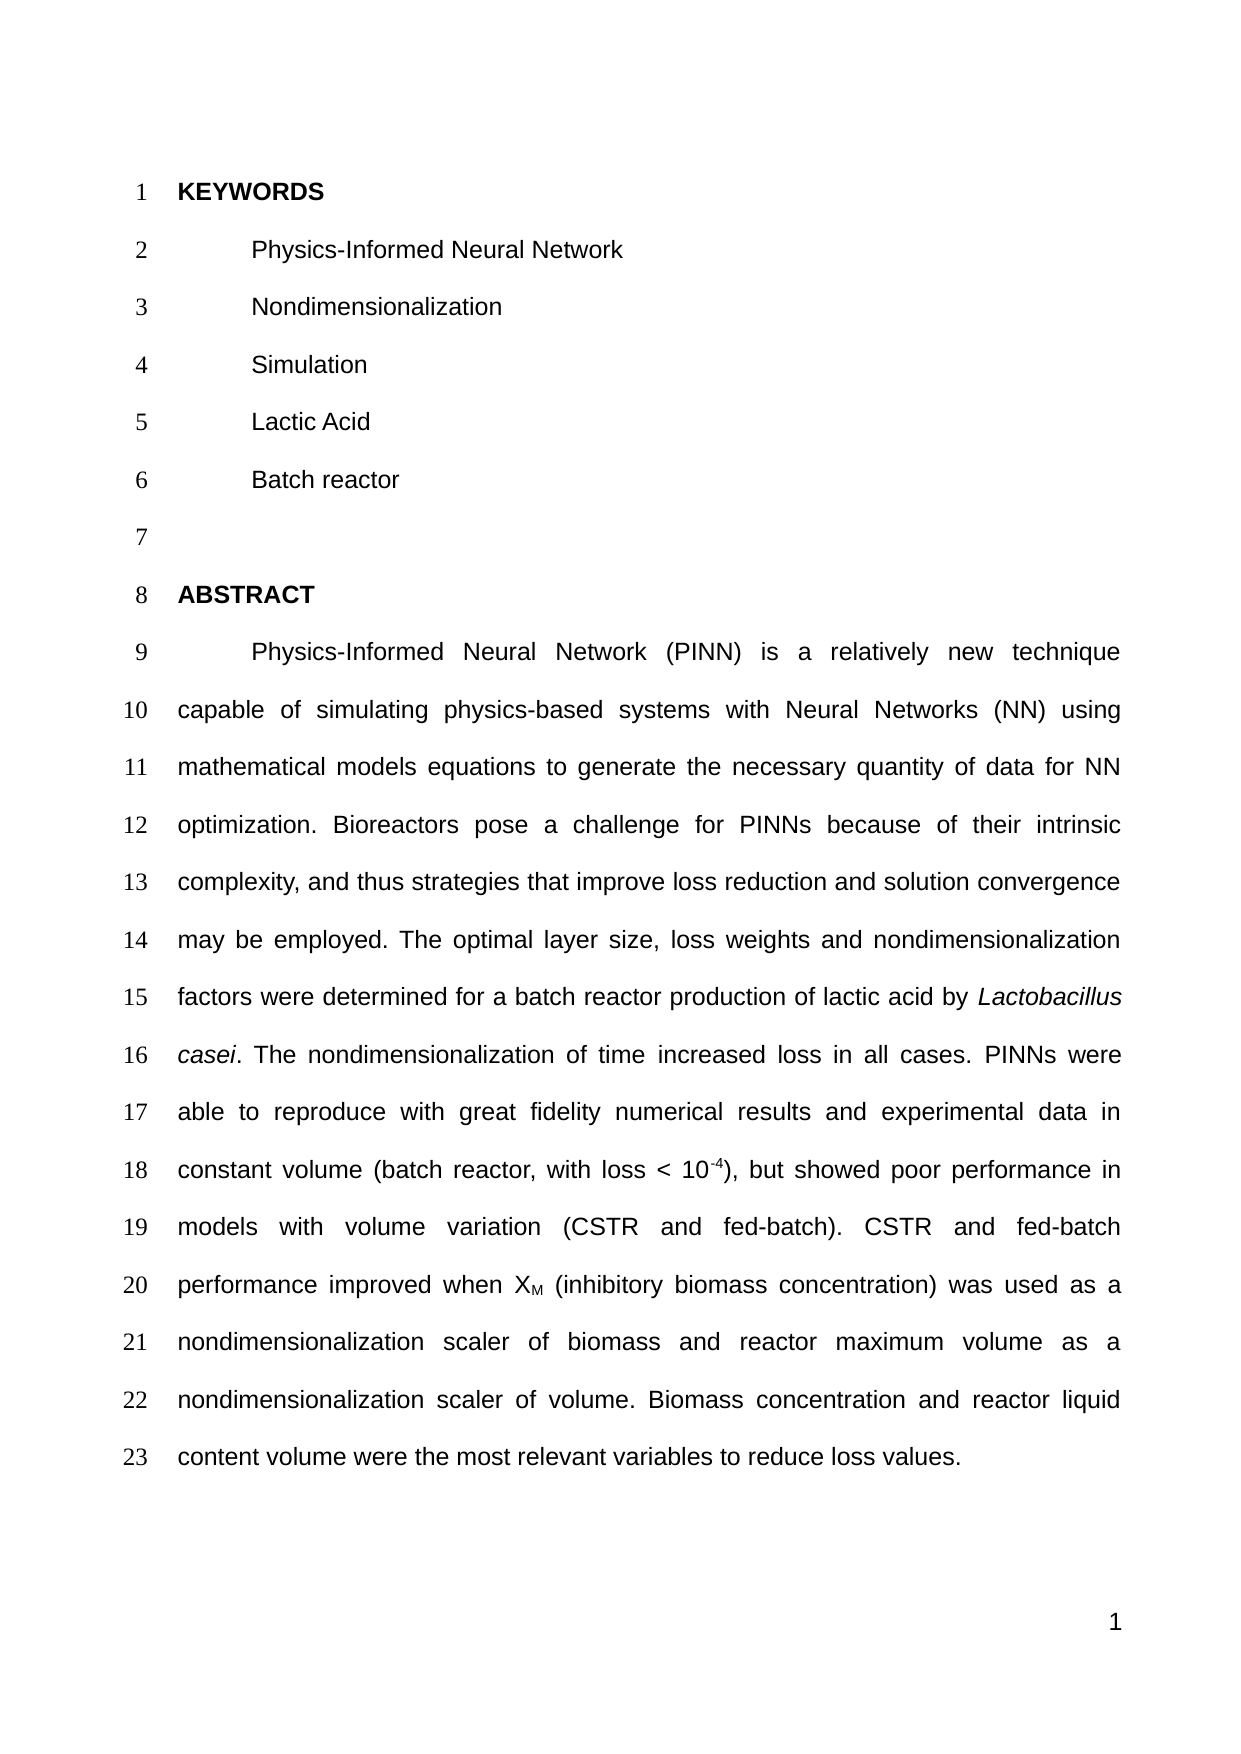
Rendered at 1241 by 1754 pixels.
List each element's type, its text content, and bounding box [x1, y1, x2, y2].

text Lactic Acid [177, 407, 1122, 436]
text Physics-Informed Neural Network (PINN) is a relatively new technique capable of simulating physics-based systems with Neural Networks (NN) using mathematical models equations to generate the necessary quantity of data for NN optimization. Bioreactors pose a challenge for PINNs because of their intrinsic complexity, and thus strategies that improve loss reduction and solution convergence may be employed. The optimal layer size, loss weights and nondimensionalization factors were determined for a batch reactor production of lactic acid by Lactobacillus casei. The nondimensionalization of time increased loss in all cases. PINNs were able to reproduce with great fidelity numerical results and experimental data in constant volume (batch reactor, with loss < 10-4), but showed poor performance in models with volume variation (CSTR and fed-batch). CSTR and fed-batch performance improved when XM (inhibitory biomass concentration) was used as a nondimensionalization scaler of biomass and reactor maximum volume as a nondimensionalization scaler of volume. Biomass concentration and reactor liquid content volume were the most relevant variables to reduce loss values. [177, 637, 1122, 1471]
text Simulation [177, 350, 1122, 378]
text Nondimensionalization [177, 292, 1122, 321]
text Batch reactor [177, 465, 1122, 493]
text KEYWORDS [177, 177, 1122, 206]
text ABSTRACT [177, 580, 1122, 608]
text Physics-Informed Neural Network [177, 235, 1122, 263]
